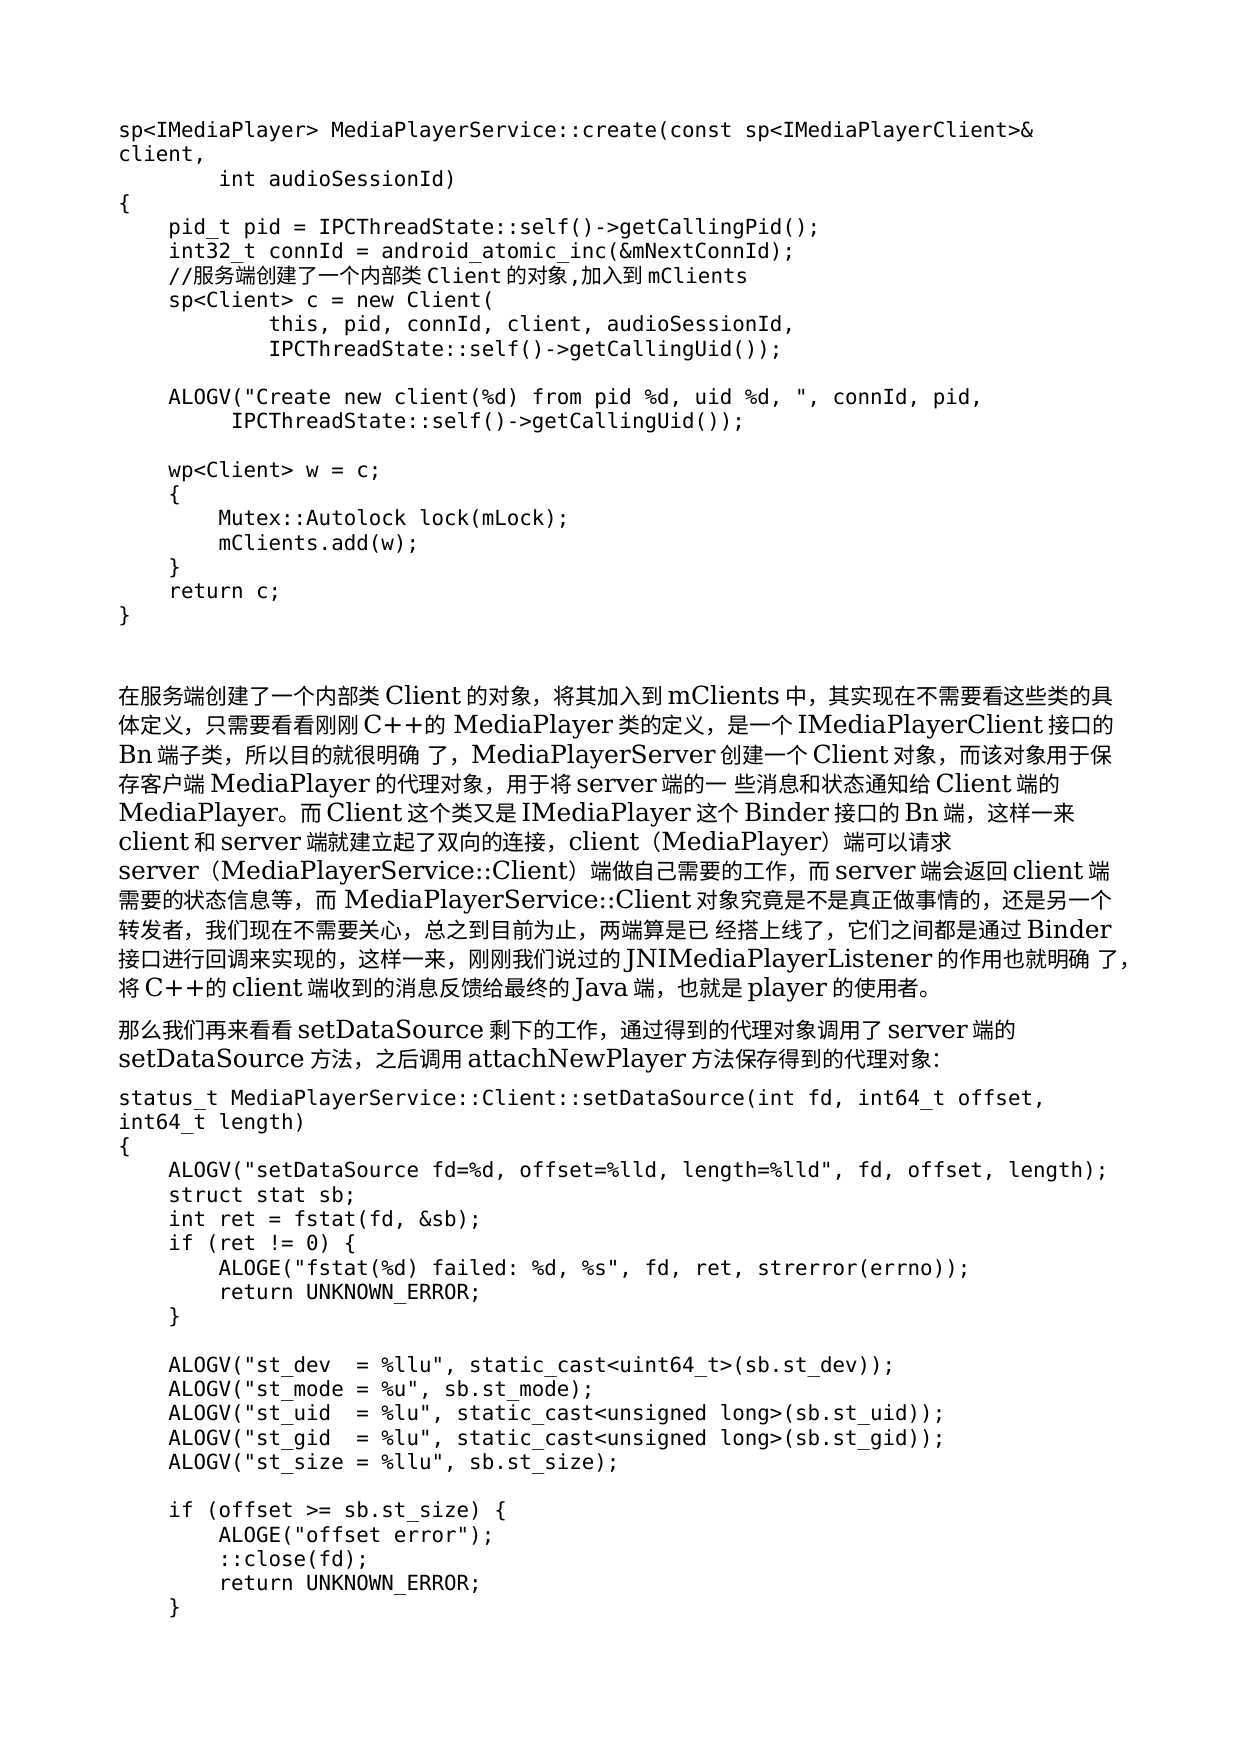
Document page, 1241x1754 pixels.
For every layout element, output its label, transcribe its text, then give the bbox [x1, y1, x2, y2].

text IPCThreadState::self()->getCallingUid()); [118, 409, 1122, 434]
text int audioSessionId) [118, 167, 1122, 191]
text if (offset >= sb.st_size) { [118, 1498, 1122, 1523]
text ALOGV("st_gid = %lu", static_cast<unsigned long>(sb.st_gid)); [118, 1426, 1122, 1450]
text this, pid, connId, client, audioSessionId, [118, 312, 1122, 337]
text //服务端创建了一个内部类Client的对象,加入到mClients [118, 264, 1122, 288]
text Mutex::Autolock lock(mLock); [118, 506, 1122, 531]
text return UNKNOWN_ERROR; [118, 1280, 1122, 1304]
text 在服务端创建了一个内部类Client的对象，将其加入到mClients中，其实现在不需要看这些类的具体定义，只需要看看刚刚C++的 MediaPlayer类的定义，是一个IMediaPlayerClient接口的Bn端子类，所以目的就很明确 了，MediaPlayerServer创建一个Client对象，而该对象用于保存客户端MediaPlayer的代理对象，用于将server端的一 些消息和状态通知给Client端的MediaPlayer。而Client这个类又是IMediaPlayer这个Binder接口的Bn端，这样一来 client和server端就建立起了双向的连接，client（MediaPlayer）端可以请求 server（MediaPlayerService::Client）端做自己需要的工作，而server端会返回client端需要的状态信息等，而 MediaPlayerService::Client对象究竟是不是真正做事情的，还是另一个转发者，我们现在不需要关心，总之到目前为止，两端算是已 经搭上线了，它们之间都是通过Binder接口进行回调来实现的，这样一来，刚刚我们说过的JNIMediaPlayerListener的作用也就明确 了，将C++的client端收到的消息反馈给最终的Java端，也就是player的使用者。 [118, 682, 1122, 1002]
text return c; [118, 579, 1122, 603]
text sp<Client> c = new Client( [118, 288, 1122, 312]
text IPCThreadState::self()->getCallingUid()); [118, 337, 1122, 361]
text wp<Client> w = c; [118, 458, 1122, 482]
text { [118, 191, 1122, 215]
text ALOGV("st_uid = %lu", static_cast<unsigned long>(sb.st_uid)); [118, 1401, 1122, 1426]
text int32_t connId = android_atomic_inc(&mNextConnId); [118, 239, 1122, 264]
text struct stat sb; [118, 1183, 1122, 1207]
text status_t MediaPlayerService::Client::setDataSource(int fd, int64_t offset, int64_t length) [118, 1086, 1122, 1134]
text ::close(fd); [118, 1547, 1122, 1571]
text { [118, 1134, 1122, 1158]
text ALOGV("st_dev = %llu", static_cast<uint64_t>(sb.st_dev)); [118, 1353, 1122, 1377]
text ALOGE("fstat(%d) failed: %d, %s", fd, ret, strerror(errno)); [118, 1256, 1122, 1280]
text ALOGV("st_mode = %u", sb.st_mode); [118, 1377, 1122, 1401]
text } [118, 555, 1122, 579]
text ALOGV("setDataSource fd=%d, offset=%lld, length=%lld", fd, offset, length); [118, 1158, 1122, 1183]
text { [118, 482, 1122, 506]
text int ret = fstat(fd, &sb); [118, 1207, 1122, 1231]
text sp<IMediaPlayer> MediaPlayerService::create(const sp<IMediaPlayerClient>& client, [118, 118, 1122, 167]
text ALOGV("st_size = %llu", sb.st_size); [118, 1450, 1122, 1474]
text pid_t pid = IPCThreadState::self()->getCallingPid(); [118, 215, 1122, 239]
text return UNKNOWN_ERROR; [118, 1571, 1122, 1595]
text ALOGE("offset error"); [118, 1523, 1122, 1547]
text if (ret != 0) { [118, 1231, 1122, 1256]
text } [118, 1595, 1122, 1620]
text } [118, 1304, 1122, 1328]
text } [118, 603, 1122, 628]
text ALOGV("Create new client(%d) from pid %d, uid %d, ", connId, pid, [118, 385, 1122, 409]
text 那么我们再来看看setDataSource剩下的工作，通过得到的代理对象调用了server端的setDataSource方法，之后调用attachNewPlayer方法保存得到的代理对象： [118, 1015, 1122, 1073]
text mClients.add(w); [118, 531, 1122, 555]
